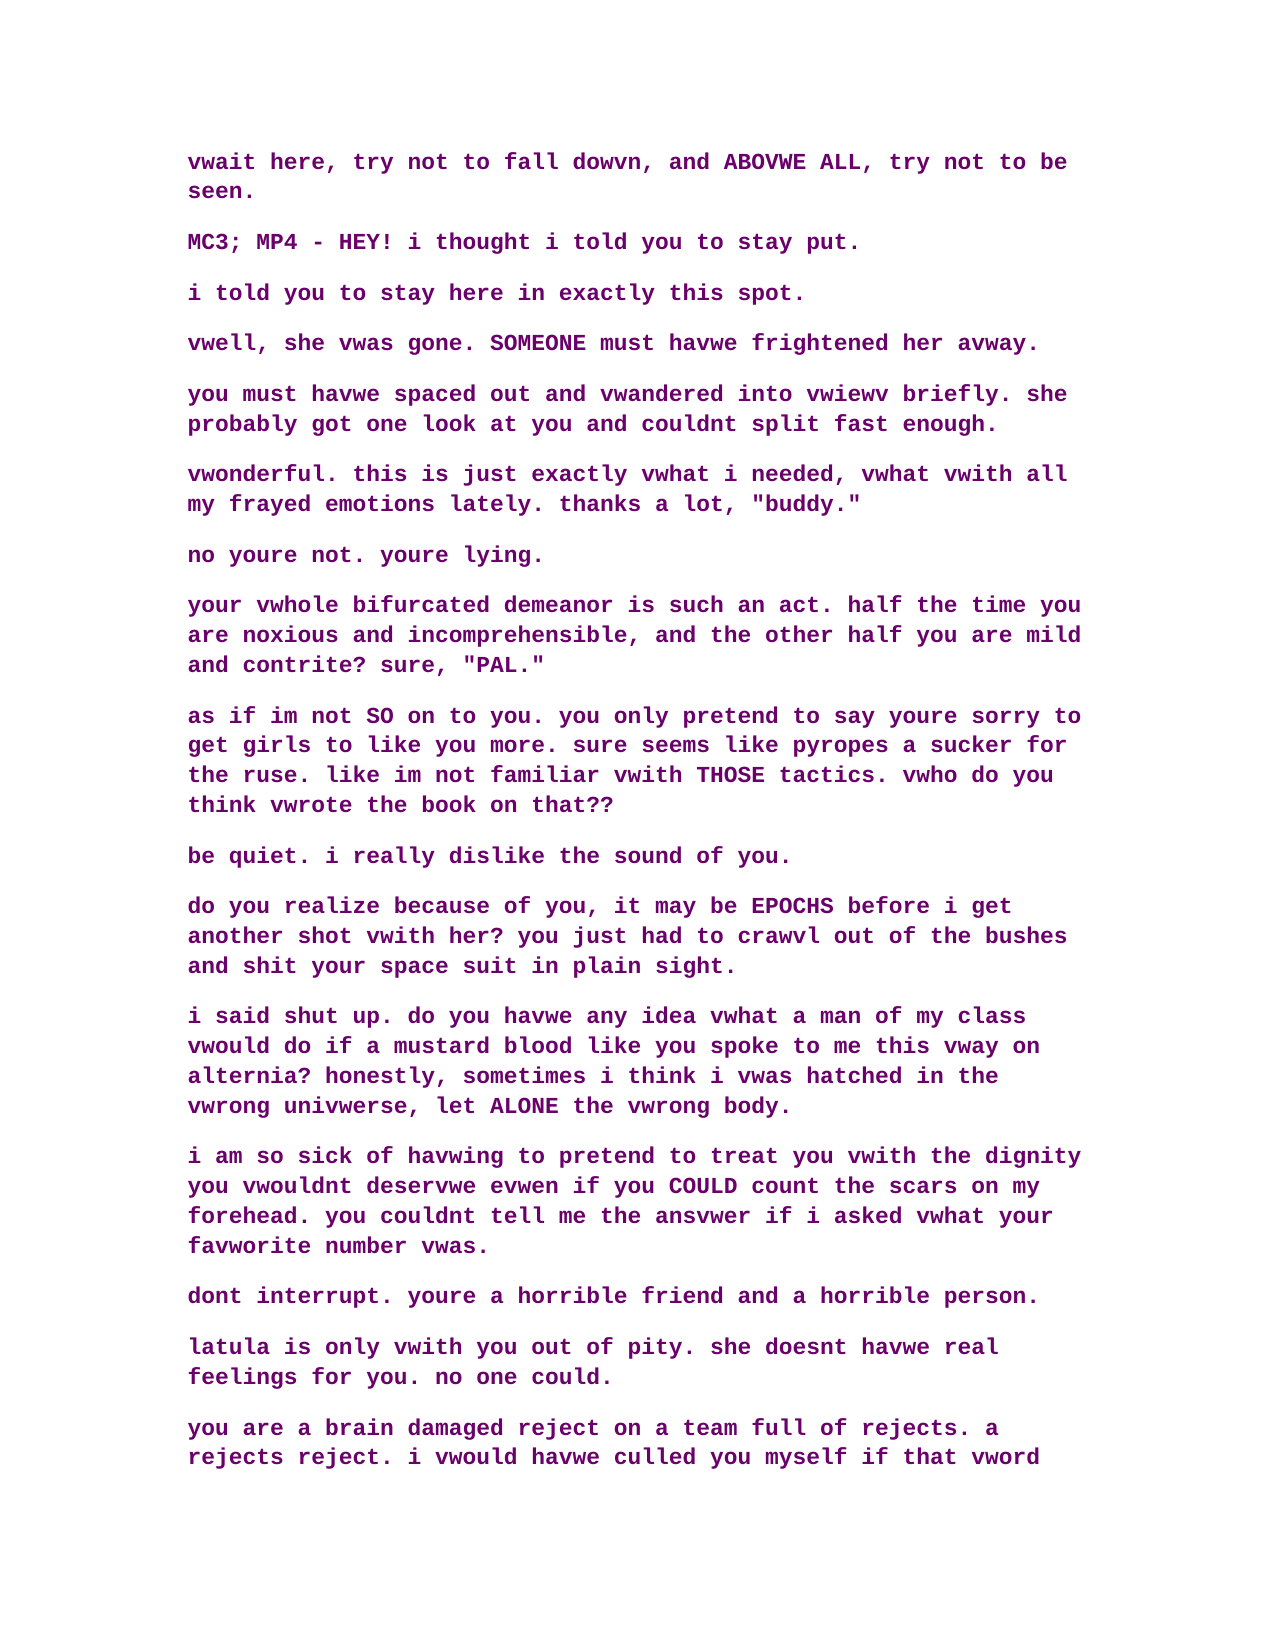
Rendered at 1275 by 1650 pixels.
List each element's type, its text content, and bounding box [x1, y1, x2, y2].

text your vwhole bifurcated demeanor is such an act. half the time you are noxious and incomprehensible, and the other half you are mild and contrite? sure, "PAL." [187, 594, 1087, 679]
text MC3; MP4 - HEY! i thought i told you to stay put. [187, 230, 1087, 256]
text i am so sick of havwing to pretend to treat you vwith the dignity you vwouldnt deservwe evwen if you COULD count the scars on my forehead. you couldnt tell me the ansvwer if i asked vwhat your favworite number vwas. [187, 1145, 1087, 1260]
text you must havwe spaced out and vwandered into vwiewv briefly. she probably got one look at you and couldnt split fast enough. [187, 382, 1087, 438]
text i said shut up. do you havwe any idea vwhat a man of my class vwould do if a mustard blood like you spoke to me this vway on alternia? honestly, sometimes i think i vwas hatched in the vwrong univwerse, let ALONE the vwrong body. [187, 1005, 1087, 1120]
text vwait here, try not to fall dowvn, and ABOVWE ALL, try not to be seen. [187, 150, 1087, 206]
text be quiet. i really dislike the sound of you. [187, 844, 1087, 870]
text do you realize because of you, it may be EPOCHS before i get another shot vwith her? you just had to crawvl out of the bushes and shit your space suit in plain sight. [187, 894, 1087, 980]
text i told you to stay here in exactly this spot. [187, 281, 1087, 307]
text as if im not SO on to you. you only pretend to say youre sorry to get girls to like you more. sure seems like pyropes a sucker for the ruse. like im not familiar vwith THOSE tactics. vwho do you think vwrote the book on that?? [187, 704, 1087, 819]
text vwell, she vwas gone. SOMEONE must havwe frightened her avway. [187, 332, 1087, 358]
text no youre not. youre lying. [187, 543, 1087, 569]
text dont interrupt. youre a horrible friend and a horrible person. [187, 1285, 1087, 1311]
text vwonderful. this is just exactly vwhat i needed, vwhat vwith all my frayed emotions lately. thanks a lot, "buddy." [187, 463, 1087, 518]
text latula is only vwith you out of pity. she doesnt havwe real feelings for you. no one could. [187, 1335, 1087, 1391]
text you are a brain damaged reject on a team full of rejects. a rejects reject. i vwould havwe culled you myself if that vword [187, 1416, 1087, 1472]
